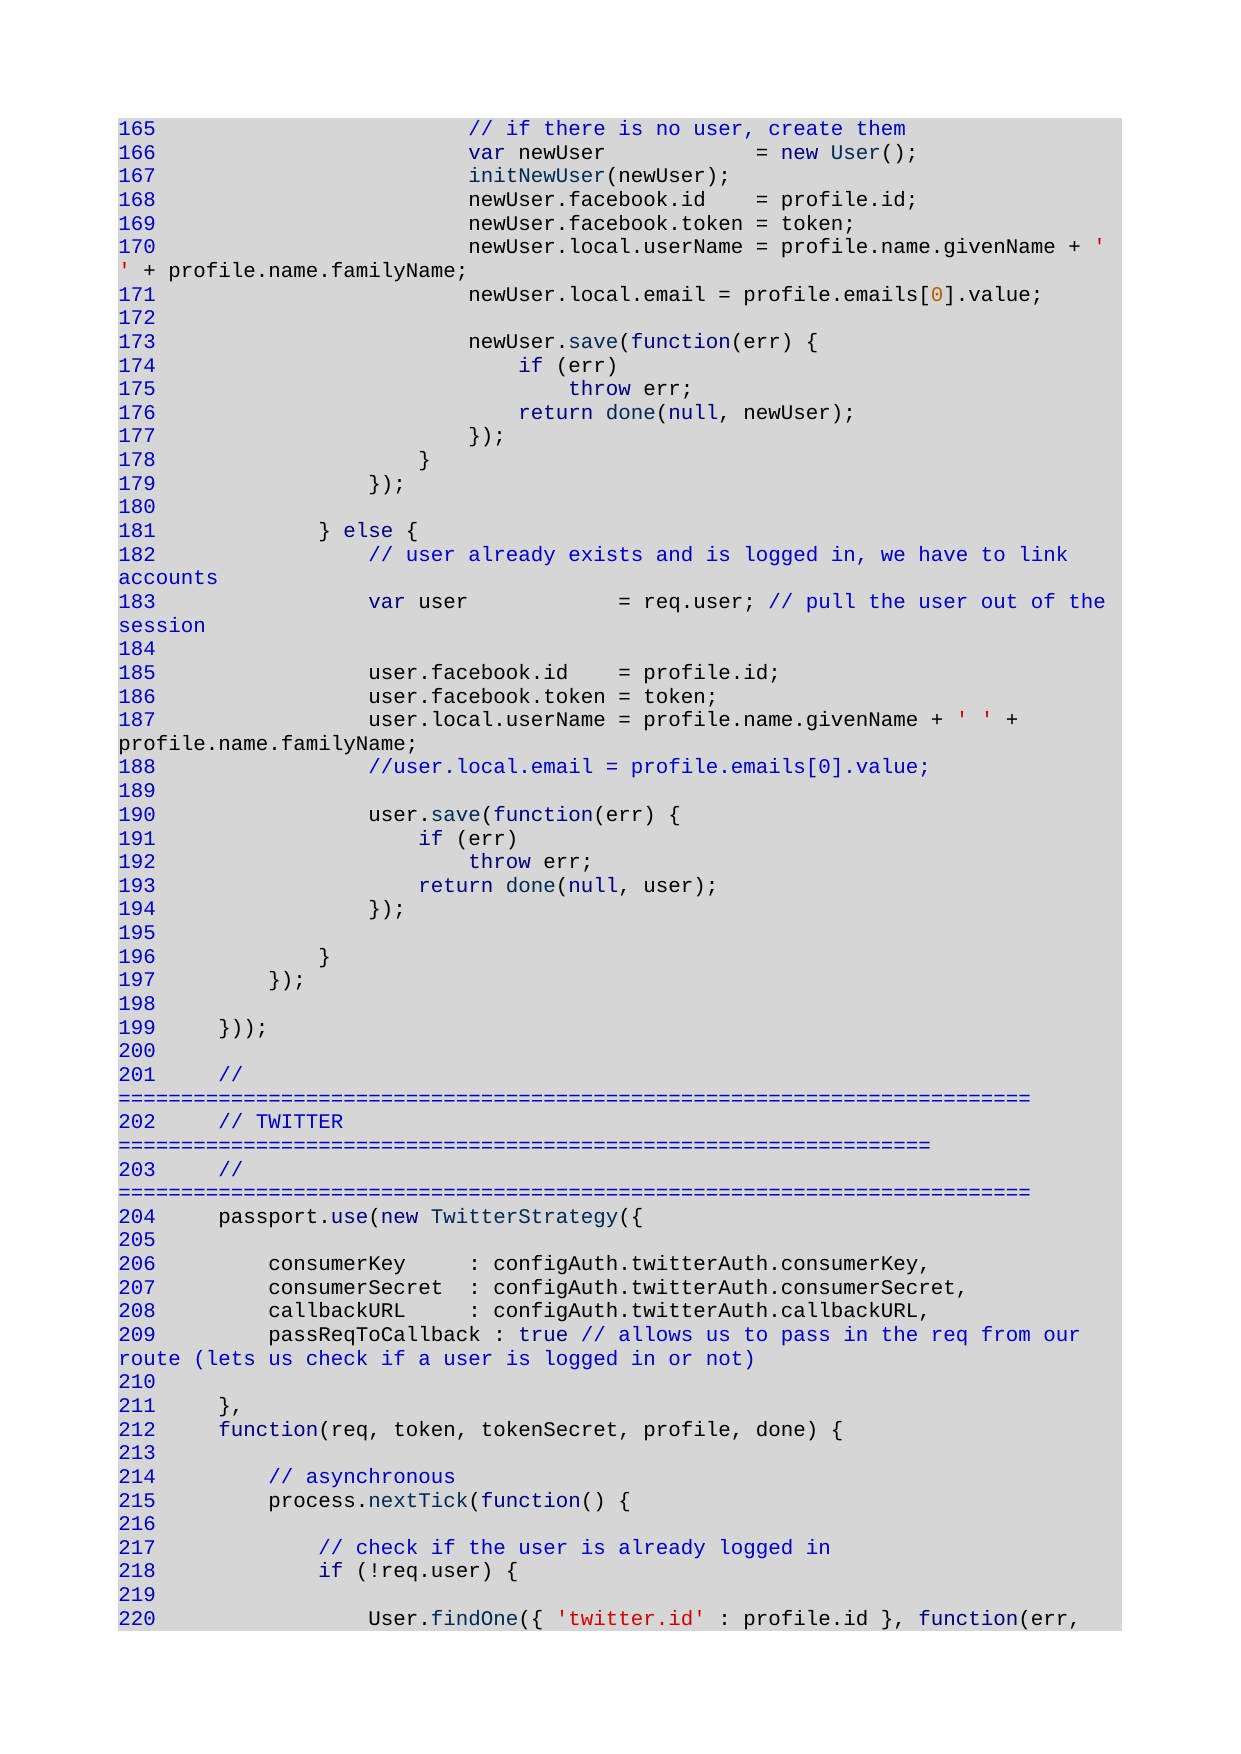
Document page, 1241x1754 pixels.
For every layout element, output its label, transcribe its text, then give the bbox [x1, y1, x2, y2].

text 193 return done(null, user); [118, 875, 1122, 898]
text 172 [118, 307, 1122, 331]
text 198 [118, 993, 1122, 1017]
text 215 process.nextTick(function() { [118, 1489, 1122, 1513]
text 199 })); [118, 1017, 1122, 1040]
text 166 var newUser = new User(); [118, 142, 1122, 165]
text 206 consumerKey : configAuth.twitterAuth.consumerKey, [118, 1253, 1122, 1277]
text 190 user.save(function(err) { [118, 804, 1122, 827]
text 184 [118, 638, 1122, 662]
text 194 }); [118, 898, 1122, 922]
text 175 throw err; [118, 378, 1122, 402]
text 181 } else { [118, 520, 1122, 544]
text 210 [118, 1371, 1122, 1395]
text 168 newUser.facebook.id = profile.id; [118, 189, 1122, 213]
text 189 [118, 780, 1122, 804]
text 220 User.findOne({ 'twitter.id' : profile.id }, function(err, [118, 1608, 1122, 1631]
text 185 user.facebook.id = profile.id; [118, 662, 1122, 686]
text 177 }); [118, 426, 1122, 449]
text 188 //user.local.email = profile.emails[0].value; [118, 757, 1122, 780]
text 169 newUser.facebook.token = token; [118, 213, 1122, 236]
text 211 }, [118, 1395, 1122, 1419]
text 167 initNewUser(newUser); [118, 165, 1122, 189]
text 203 // ========================================================================= [118, 1158, 1122, 1206]
text 202 // TWITTER ================================================================= [118, 1111, 1122, 1158]
text 214 // asynchronous [118, 1466, 1122, 1489]
text 201 // ========================================================================= [118, 1064, 1122, 1111]
text 179 }); [118, 473, 1122, 496]
text 174 if (err) [118, 354, 1122, 378]
text 208 callbackURL : configAuth.twitterAuth.callbackURL, [118, 1300, 1122, 1324]
text 197 }); [118, 969, 1122, 993]
text 183 var user = req.user; // pull the user out of the session [118, 591, 1122, 638]
text 171 newUser.local.email = profile.emails[0].value; [118, 284, 1122, 307]
text 165 // if there is no user, create them [118, 118, 1122, 142]
text 218 if (!req.user) { [118, 1561, 1122, 1584]
text 209 passReqToCallback : true // allows us to pass in the req from our route (lets us check if a user is logged in or not) [118, 1324, 1122, 1371]
text 200 [118, 1040, 1122, 1064]
text 207 consumerSecret : configAuth.twitterAuth.consumerSecret, [118, 1277, 1122, 1300]
text 205 [118, 1229, 1122, 1253]
text 213 [118, 1442, 1122, 1466]
text 219 [118, 1584, 1122, 1608]
text 216 [118, 1513, 1122, 1537]
text 217 // check if the user is already logged in [118, 1537, 1122, 1561]
text 204 passport.use(new TwitterStrategy({ [118, 1206, 1122, 1229]
text 195 [118, 922, 1122, 946]
text 186 user.facebook.token = token; [118, 686, 1122, 709]
text 173 newUser.save(function(err) { [118, 331, 1122, 354]
text 212 function(req, token, tokenSecret, profile, done) { [118, 1419, 1122, 1442]
text 178 } [118, 449, 1122, 473]
text 191 if (err) [118, 827, 1122, 851]
text 196 } [118, 946, 1122, 969]
text 192 throw err; [118, 851, 1122, 875]
text 176 return done(null, newUser); [118, 402, 1122, 426]
text 182 // user already exists and is logged in, we have to link accounts [118, 544, 1122, 591]
text 180 [118, 496, 1122, 520]
text 170 newUser.local.userName = profile.name.givenName + ' ' + profile.name.familyName; [118, 236, 1122, 284]
text 187 user.local.userName = profile.name.givenName + ' ' + profile.name.familyName; [118, 709, 1122, 757]
